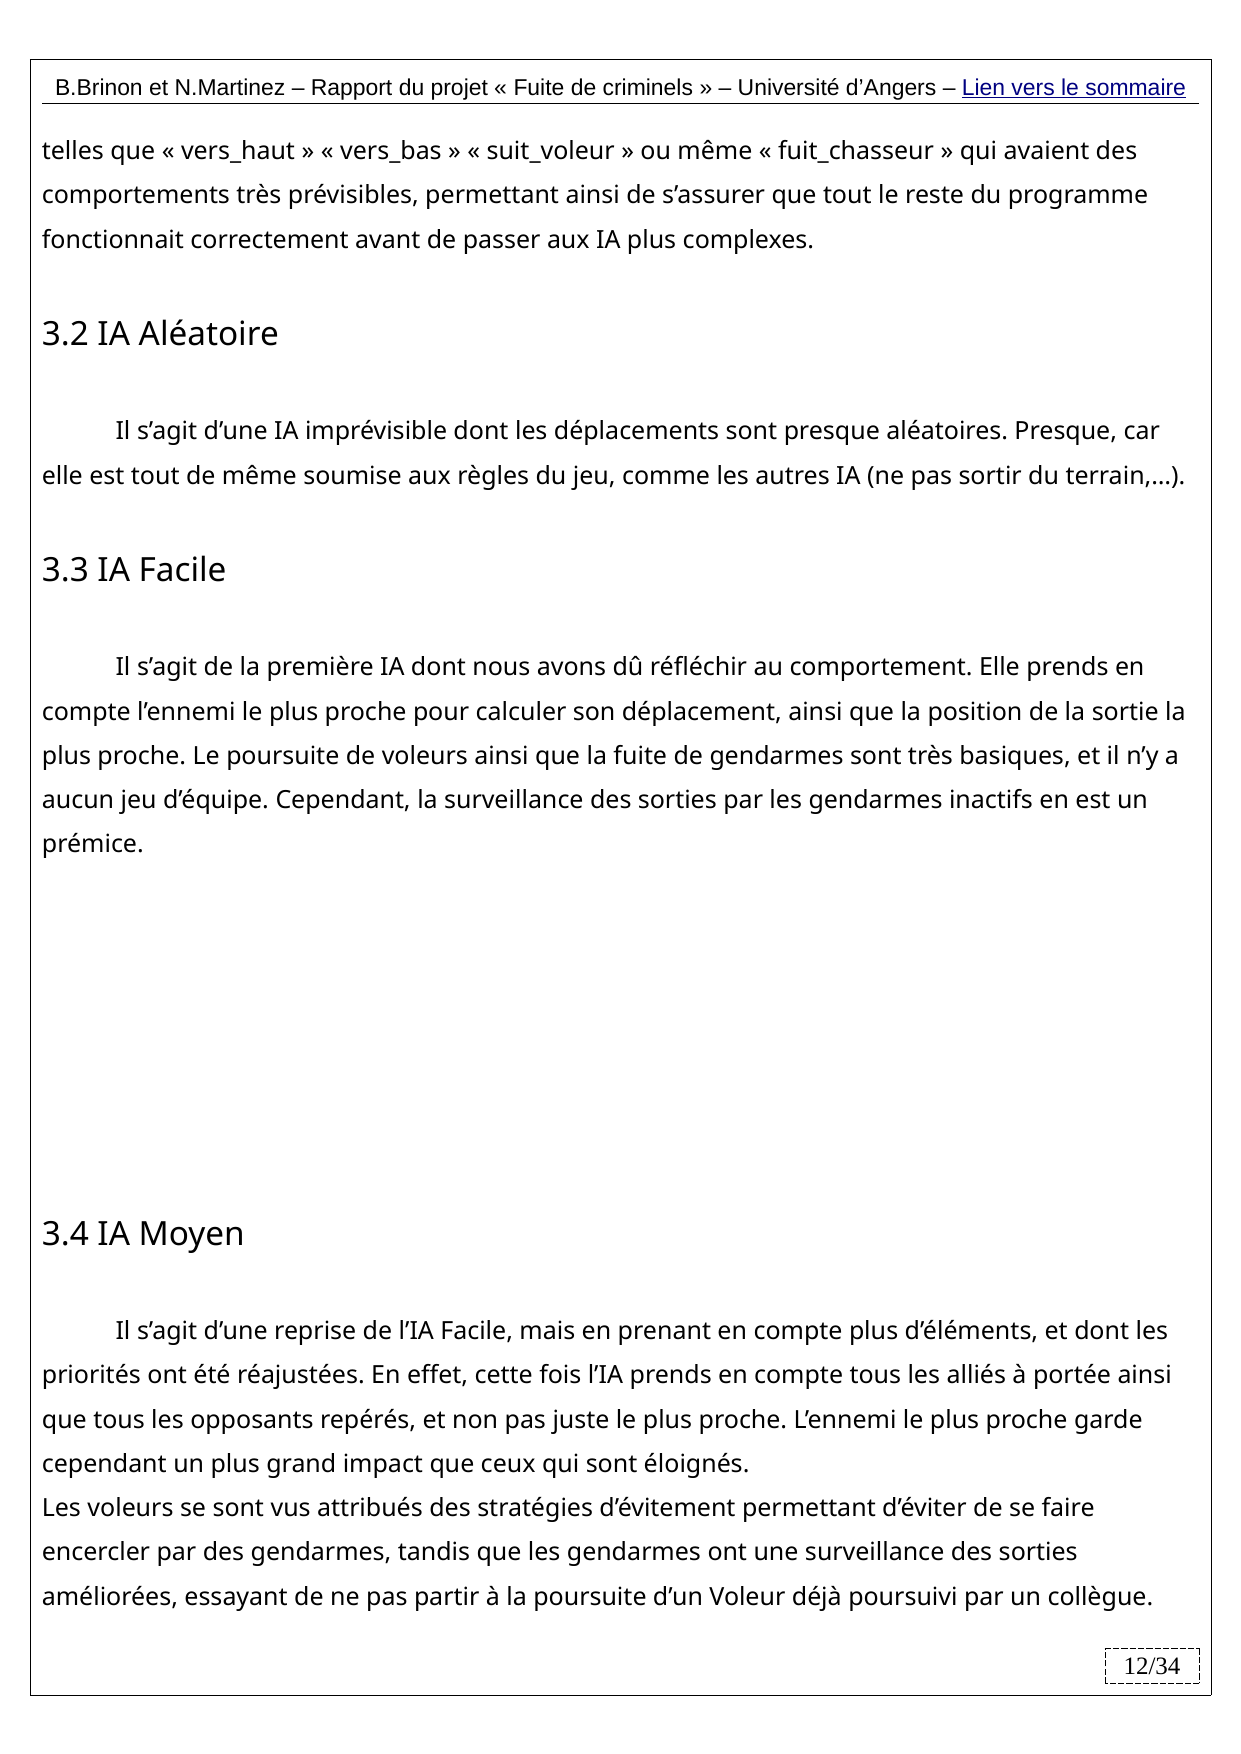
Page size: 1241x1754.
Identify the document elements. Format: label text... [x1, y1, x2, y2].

text Il s’agit d’une reprise de l’IA Facile, mais en prenant en compte plus d’éléments, et dont les priorités ont été réajustées. En effet, cette fois l’IA prends en compte tous les alliés à portée ainsi que tous les opposants repérés, et non pas juste le plus proche. L’ennemi le plus proche garde cependant un plus grand impact que ceux qui sont éloignés. [42, 1313, 1199, 1479]
text 3.4 IA Moyen [42, 1209, 1199, 1255]
text 3.2 IA Aléatoire [42, 310, 1199, 355]
text Les voleurs se sont vus attribués des stratégies d’évitement permettant d’éviter de se faire encercler par des gendarmes, tandis que les gendarmes ont une surveillance des sorties améliorées, essayant de ne pas partir à la poursuite d’un Voleur déjà poursuivi par un collègue. [42, 1490, 1199, 1612]
text telles que « vers_haut » « vers_bas » « suit_voleur » ou même « fuit_chasseur » qui avaient des comportements très prévisibles, permettant ainsi de s’assurer que tout le reste du programme fonctionnait correctement avant de passer aux IA plus complexes. [42, 133, 1199, 255]
text Il s’agit de la première IA dont nous avons dû réfléchir au comportement. Elle prends en compte l’ennemi le plus proche pour calculer son déplacement, ainsi que la position de la sortie la plus proche. Le poursuite de voleurs ainsi que la fuite de gendarmes sont très basiques, et il n’y a aucun jeu d’équipe. Cependant, la surveillance des sorties par les gendarmes inactifs en est un prémice. [42, 649, 1199, 860]
text Il s’agit d’une IA imprévisible dont les déplacements sont presque aléatoires. Presque, car elle est tout de même soumise aux règles du jeu, comme les autres IA (ne pas sortir du terrain,…). [42, 413, 1199, 491]
text 3.3 IA Facile [42, 546, 1199, 591]
